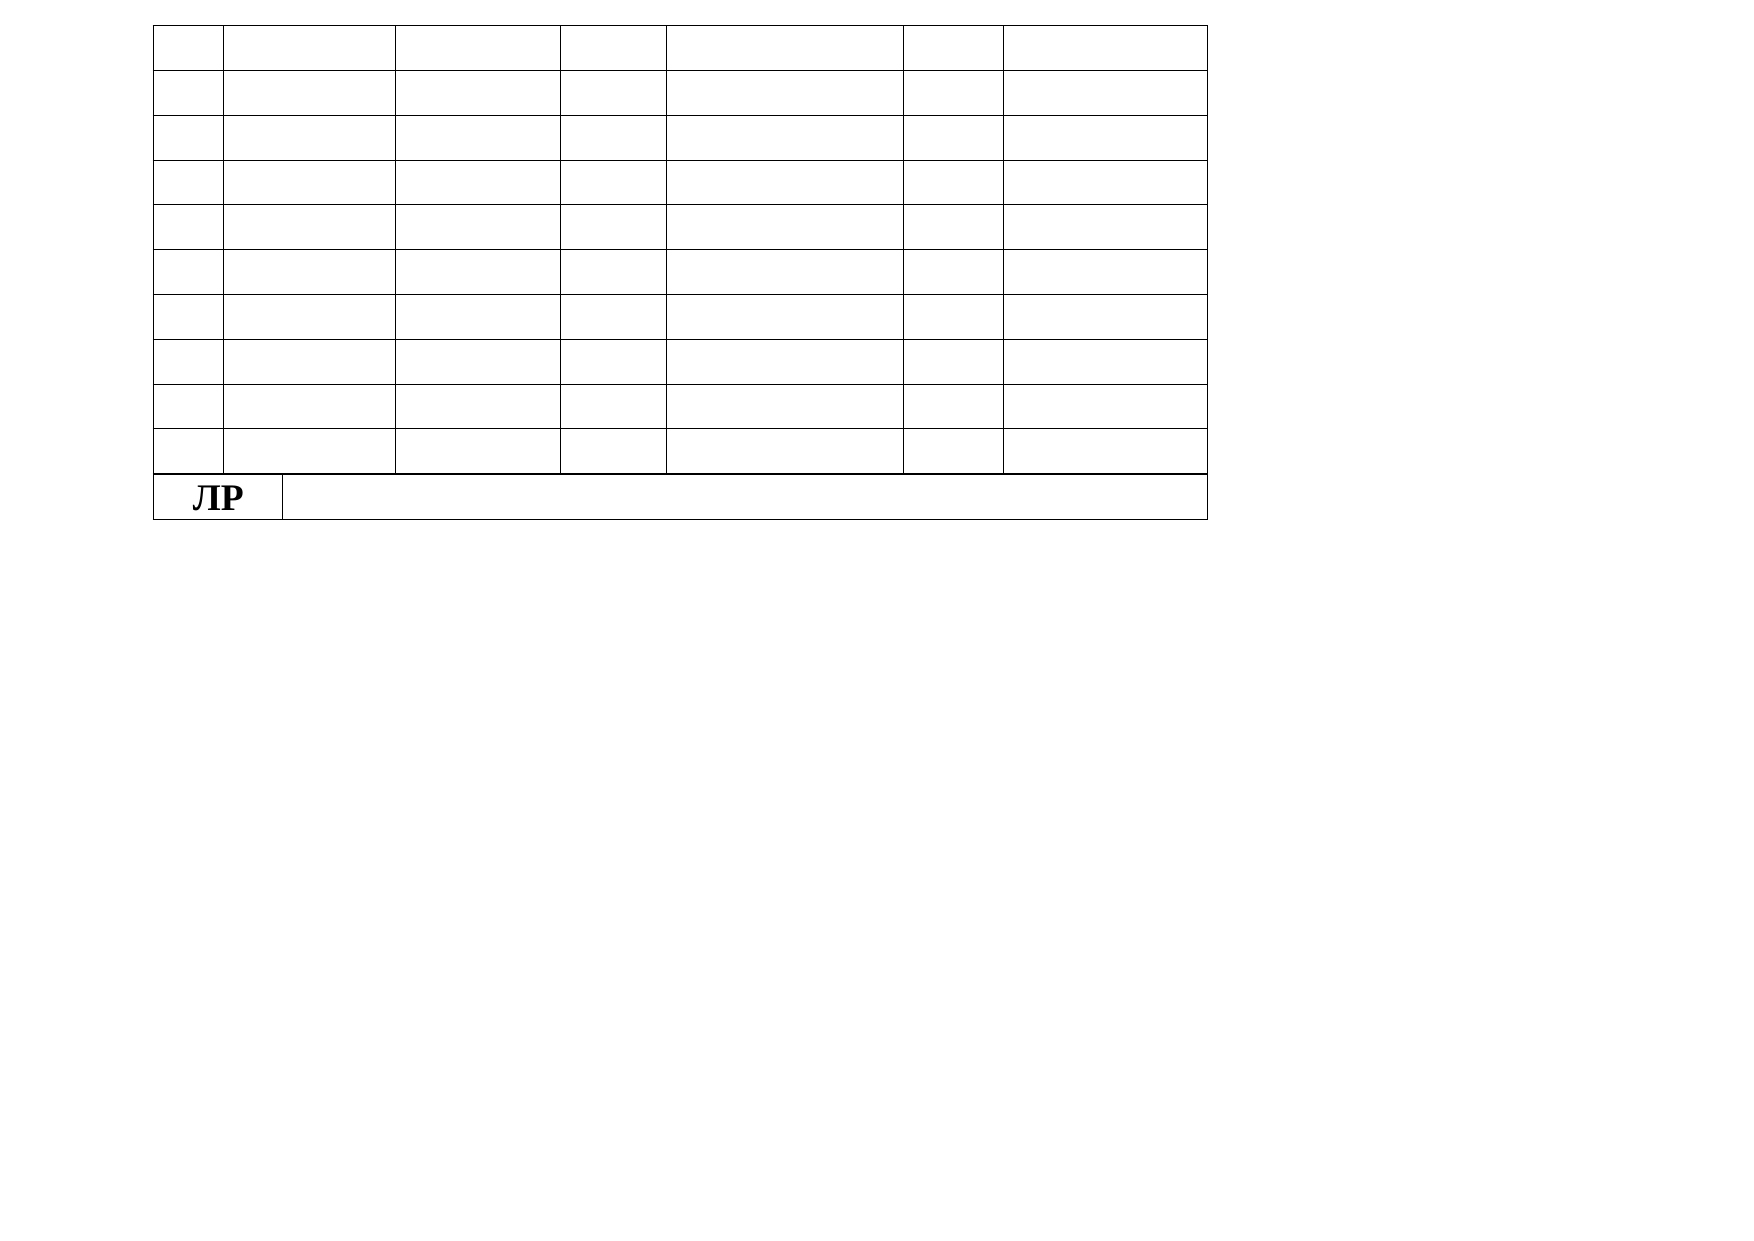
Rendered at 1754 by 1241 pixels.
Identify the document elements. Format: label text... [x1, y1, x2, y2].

table_cell [396, 26, 560, 70]
table_cell [667, 205, 903, 249]
table_cell [154, 26, 223, 70]
table_cell [667, 116, 903, 159]
table_cell [154, 71, 223, 115]
table_cell [1004, 205, 1207, 249]
table_cell [224, 116, 395, 159]
table_cell [154, 385, 223, 428]
table_cell [667, 429, 903, 473]
table_cell [904, 71, 1003, 115]
table_cell [1004, 385, 1207, 428]
table_cell [561, 250, 666, 294]
table_cell [154, 429, 223, 473]
table_cell [561, 116, 666, 159]
table_cell [561, 205, 666, 249]
table_cell [224, 26, 395, 70]
table_cell [1004, 250, 1207, 294]
table_cell [561, 26, 666, 70]
table_cell [1004, 161, 1207, 204]
table_cell [396, 295, 560, 339]
table_cell [904, 429, 1003, 473]
table_cell [1004, 340, 1207, 383]
table_cell [667, 71, 903, 115]
table_cell [667, 295, 903, 339]
table_cell [667, 385, 903, 428]
table_cell [904, 250, 1003, 294]
table_cell [1004, 295, 1207, 339]
table_cell [667, 250, 903, 294]
table_cell [396, 385, 560, 428]
table_cell [224, 385, 395, 428]
table_cell [224, 205, 395, 249]
table_cell [561, 161, 666, 204]
table_cell [224, 250, 395, 294]
table_cell [561, 429, 666, 473]
table_cell [561, 295, 666, 339]
table_cell [1004, 116, 1207, 159]
table_cell [154, 116, 223, 159]
table_cell [154, 340, 223, 383]
table_cell [396, 116, 560, 159]
table_cell [396, 340, 560, 383]
table_cell [667, 161, 903, 204]
table_cell [561, 71, 666, 115]
table_cell [154, 250, 223, 294]
table_cell [904, 116, 1003, 159]
table_cell [1004, 429, 1207, 473]
table_cell [904, 340, 1003, 383]
table_cell [154, 205, 223, 249]
table_cell [667, 340, 903, 383]
table_cell [224, 295, 395, 339]
table_cell [561, 385, 666, 428]
table_cell [224, 71, 395, 115]
table_cell [561, 340, 666, 383]
table_cell [396, 429, 560, 473]
table_cell [396, 71, 560, 115]
table_cell ЛР [154, 475, 282, 519]
table_cell [154, 161, 223, 204]
table_cell [904, 385, 1003, 428]
table_cell [904, 26, 1003, 70]
table_cell [396, 250, 560, 294]
table_cell [396, 161, 560, 204]
table_cell [1004, 71, 1207, 115]
table_cell [667, 26, 903, 70]
table_cell [224, 429, 395, 473]
table_cell [904, 205, 1003, 249]
table_cell [396, 205, 560, 249]
table_cell [904, 295, 1003, 339]
table_cell [1004, 26, 1207, 70]
table_cell [154, 295, 223, 339]
table_cell [224, 340, 395, 383]
table_cell [283, 475, 1207, 519]
table_cell [224, 161, 395, 204]
table_cell [904, 161, 1003, 204]
